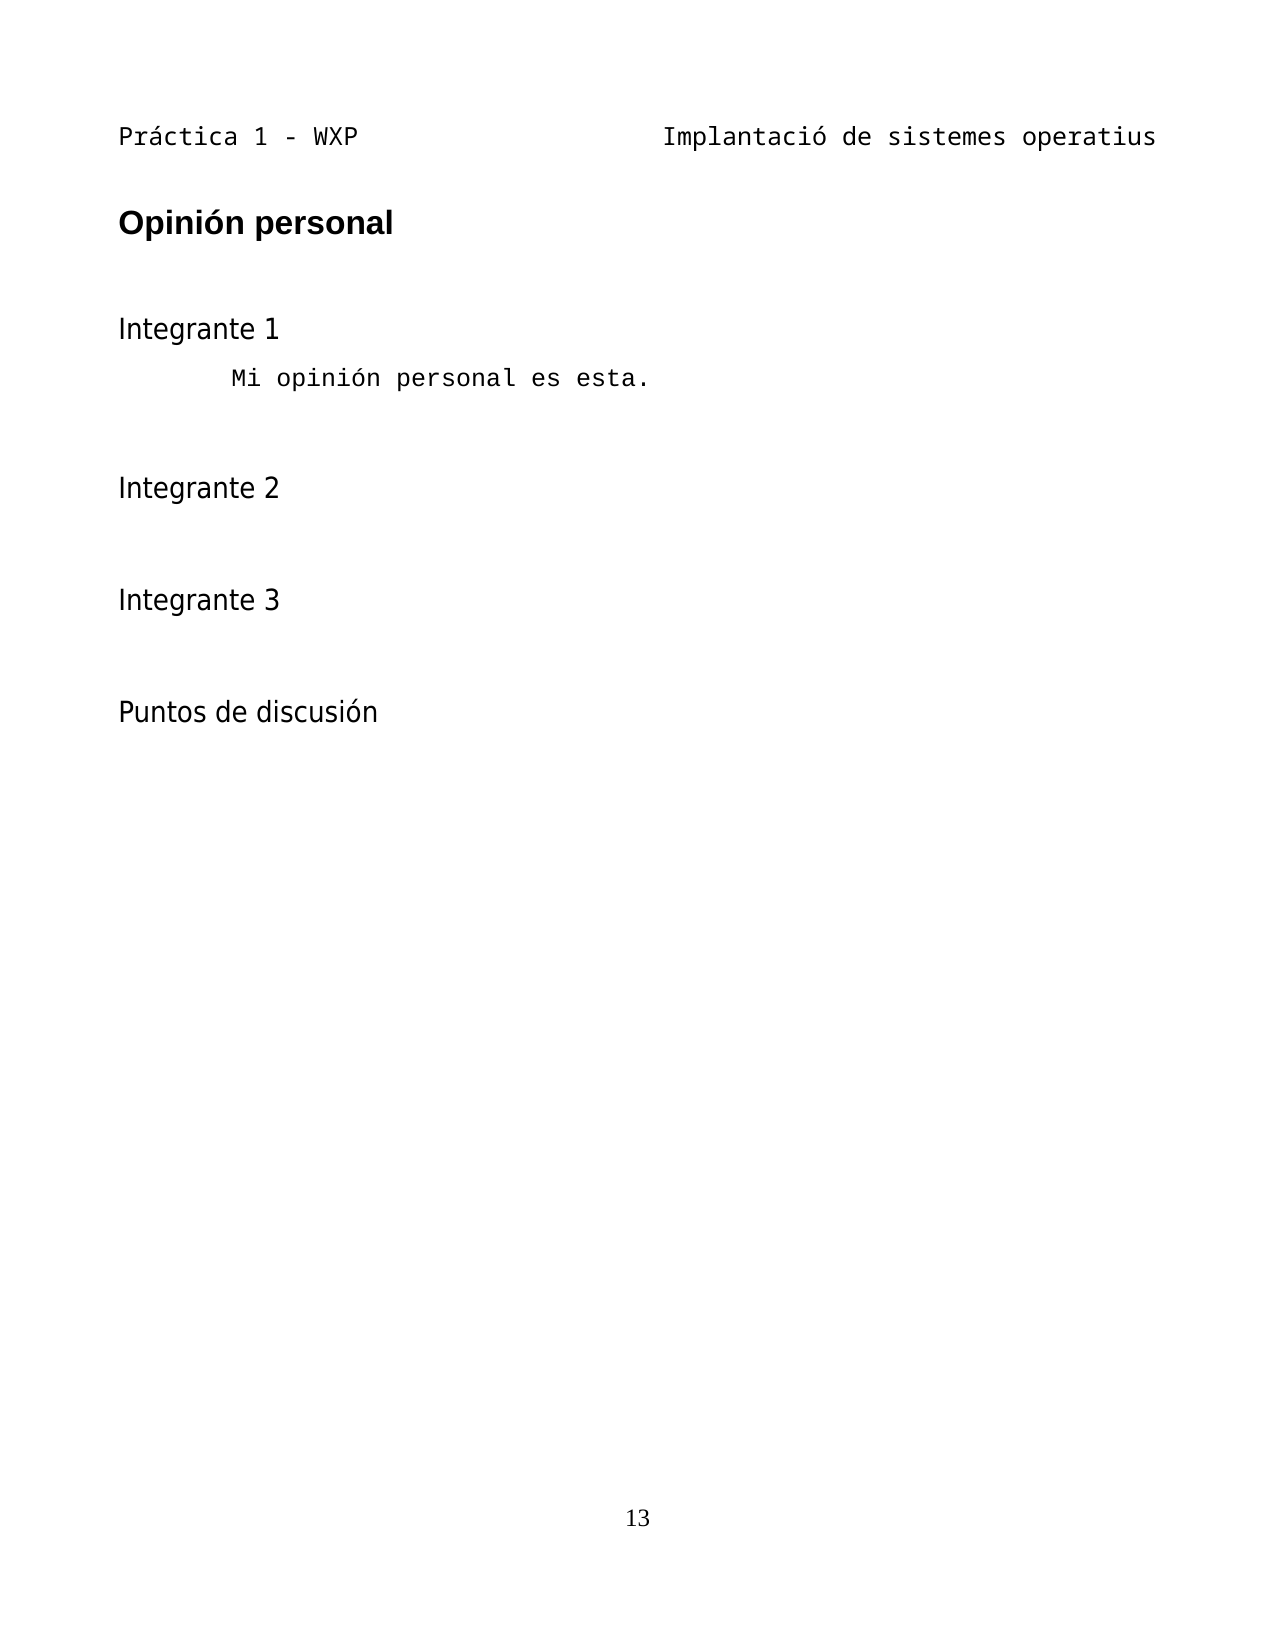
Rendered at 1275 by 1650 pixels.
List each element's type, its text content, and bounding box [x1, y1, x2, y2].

text Mi opinión personal es esta. [231, 366, 1157, 394]
text Puntos de discusión [118, 696, 1157, 730]
text Opinión personal [118, 202, 1157, 241]
text Integrante 3 [118, 583, 1157, 617]
text Integrante 2 [118, 471, 1157, 505]
text Integrante 1 [118, 313, 1157, 347]
